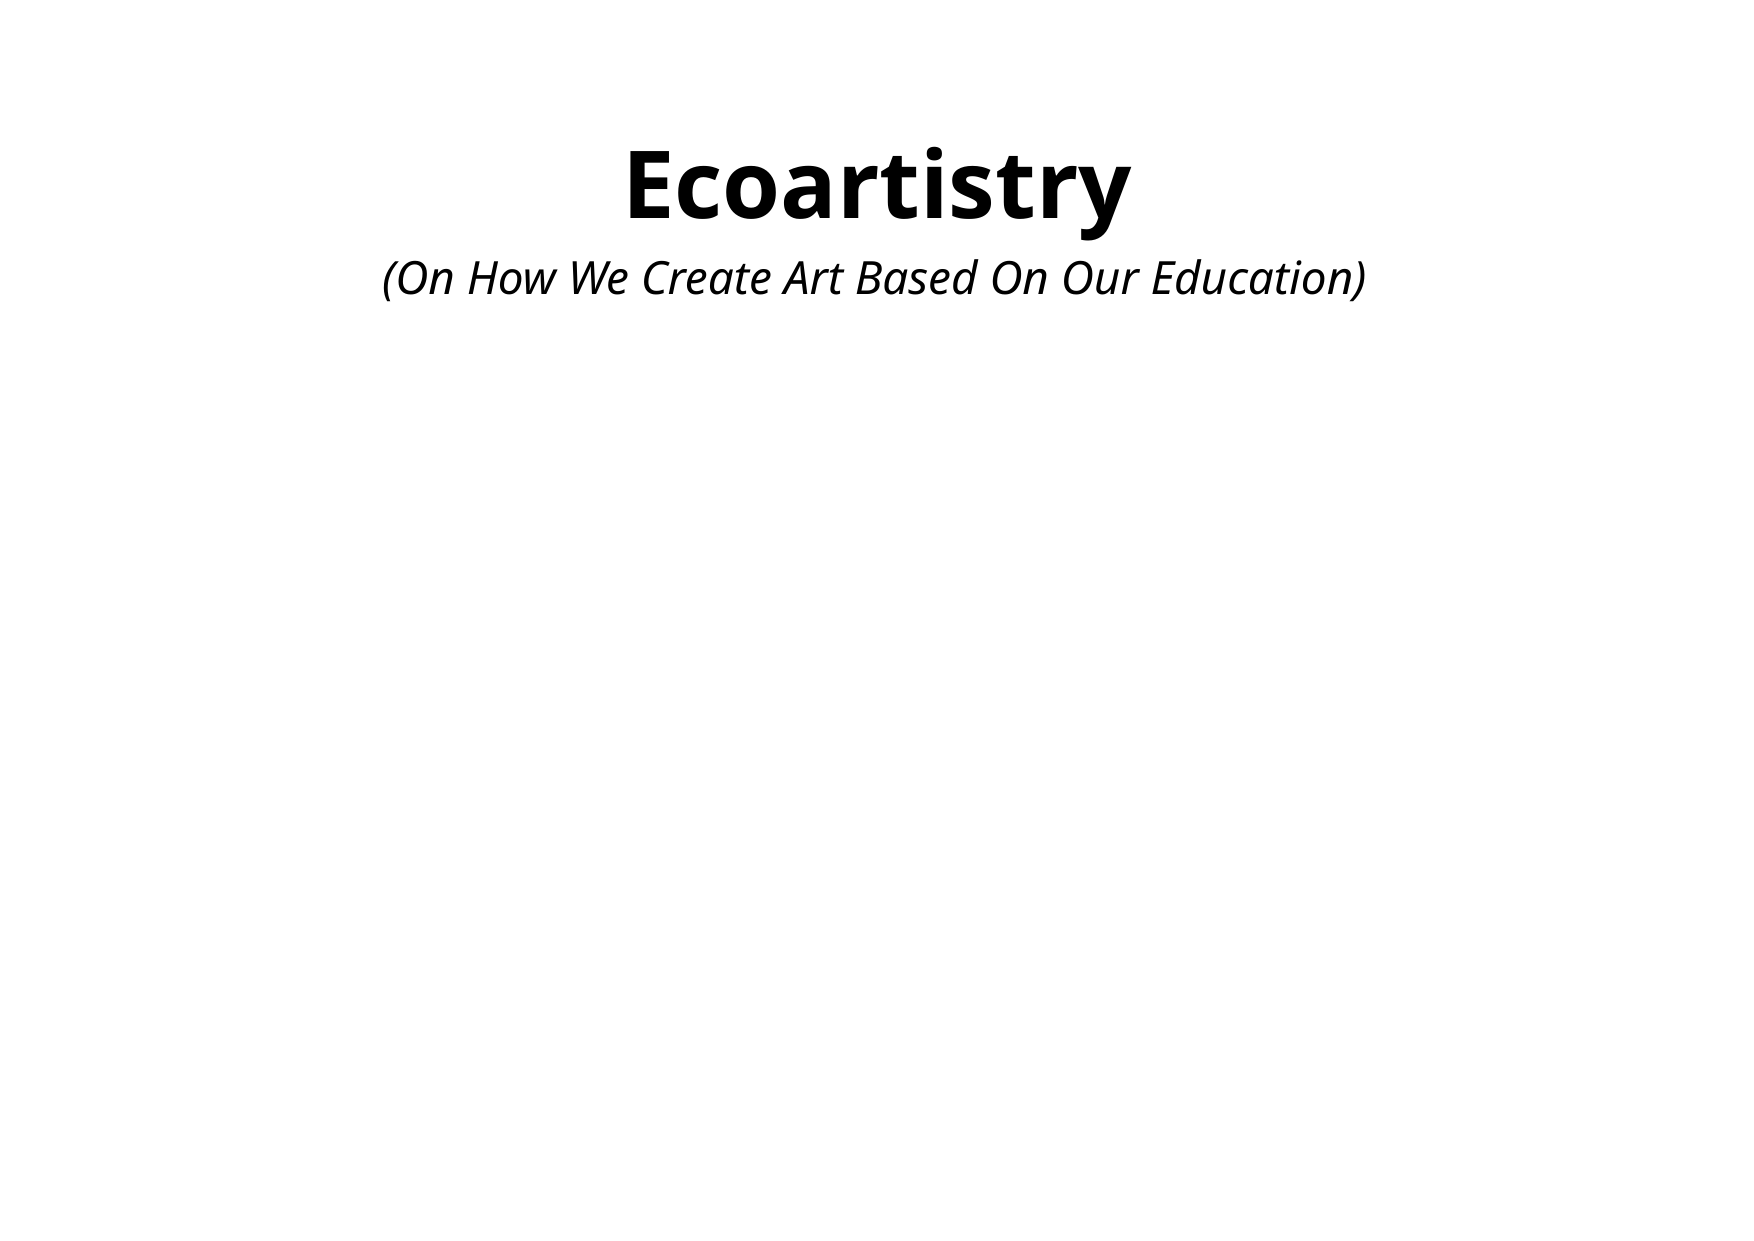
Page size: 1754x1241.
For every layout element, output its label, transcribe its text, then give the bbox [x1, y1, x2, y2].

text Ecoartistry (On How We Create Art Based On Our Education) [118, 118, 1636, 436]
